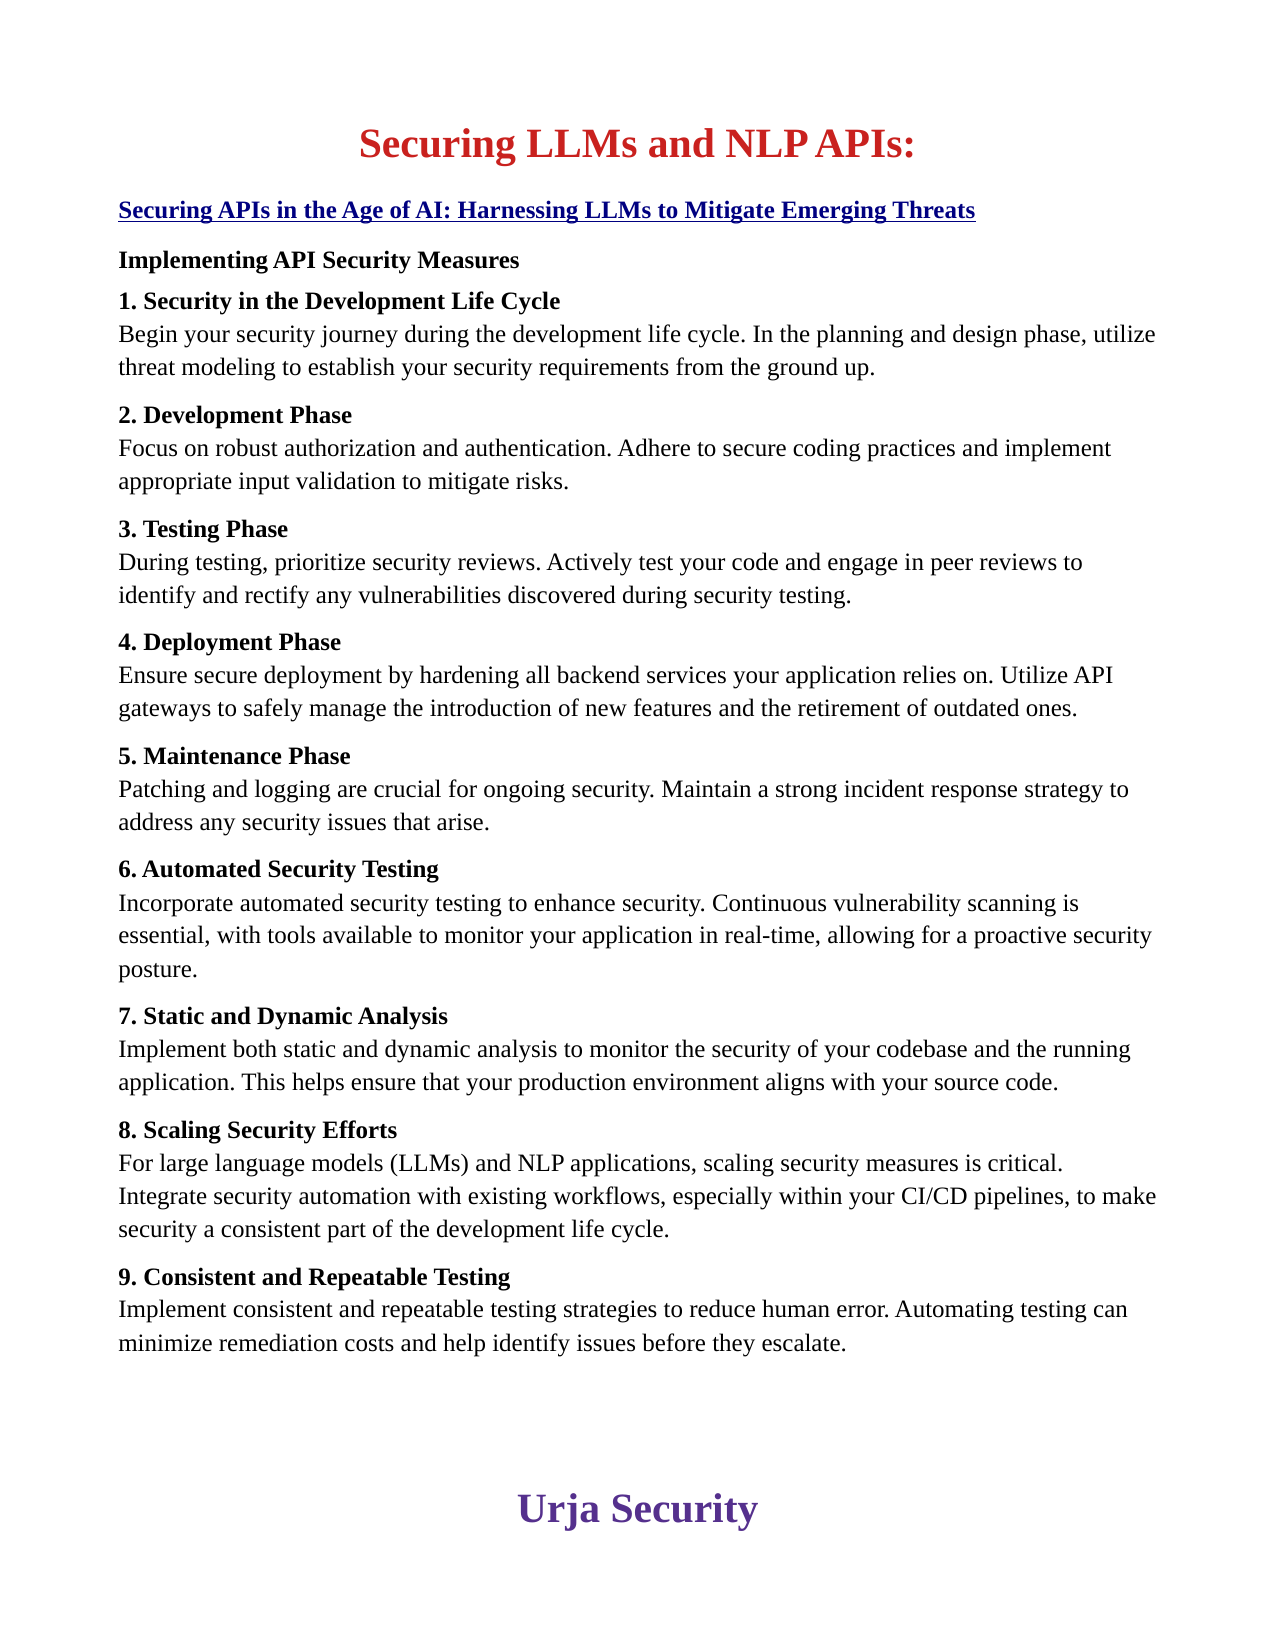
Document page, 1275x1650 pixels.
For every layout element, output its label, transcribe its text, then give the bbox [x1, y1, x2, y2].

text 7. Static and Dynamic Analysis Implement both static and dynamic analysis to monitor the security of your codebase and the running application. This helps ensure that your production environment aligns with your source code. [118, 1001, 1157, 1096]
text 1. Security in the Development Life Cycle Begin your security journey during the development life cycle. In the planning and design phase, utilize threat modeling to establish your security requirements from the ground up. [118, 286, 1157, 381]
subtitle Securing APIs in the Age of AI: Harnessing LLMs to Mitigate Emerging Threats [118, 196, 1157, 224]
text 4. Deployment Phase Ensure secure deployment by hardening all backend services your application relies on. Utilize API gateways to safely manage the introduction of new features and the retirement of outdated ones. [118, 627, 1157, 722]
text 2. Development Phase Focus on robust authorization and authentication. Adhere to secure coding practices and implement appropriate input validation to mitigate risks. [118, 400, 1157, 495]
text 8. Scaling Security Efforts For large language models (LLMs) and NLP applications, scaling security measures is critical. Integrate security automation with existing workflows, especially within your CI/CD pipelines, to make security a consistent part of the development life cycle. [118, 1115, 1157, 1243]
text 5. Maintenance Phase Patching and logging are crucial for ongoing security. Maintain a strong incident response strategy to address any security issues that arise. [118, 741, 1157, 836]
text 9. Consistent and Repeatable Testing Implement consistent and repeatable testing strategies to reduce human error. Automating testing can minimize remediation costs and help identify issues before they escalate. [118, 1262, 1157, 1356]
text 3. Testing Phase During testing, prioritize security reviews. Actively test your code and engage in peer reviews to identify and rectify any vulnerabilities discovered during security testing. [118, 514, 1157, 608]
text 6. Automated Security Testing Incorporate automated security testing to enhance security. Continuous vulnerability scanning is essential, with tools available to monitor your application in real-time, allowing for a proactive security posture. [118, 854, 1157, 982]
subtitle Implementing API Security Measures [118, 245, 1157, 274]
